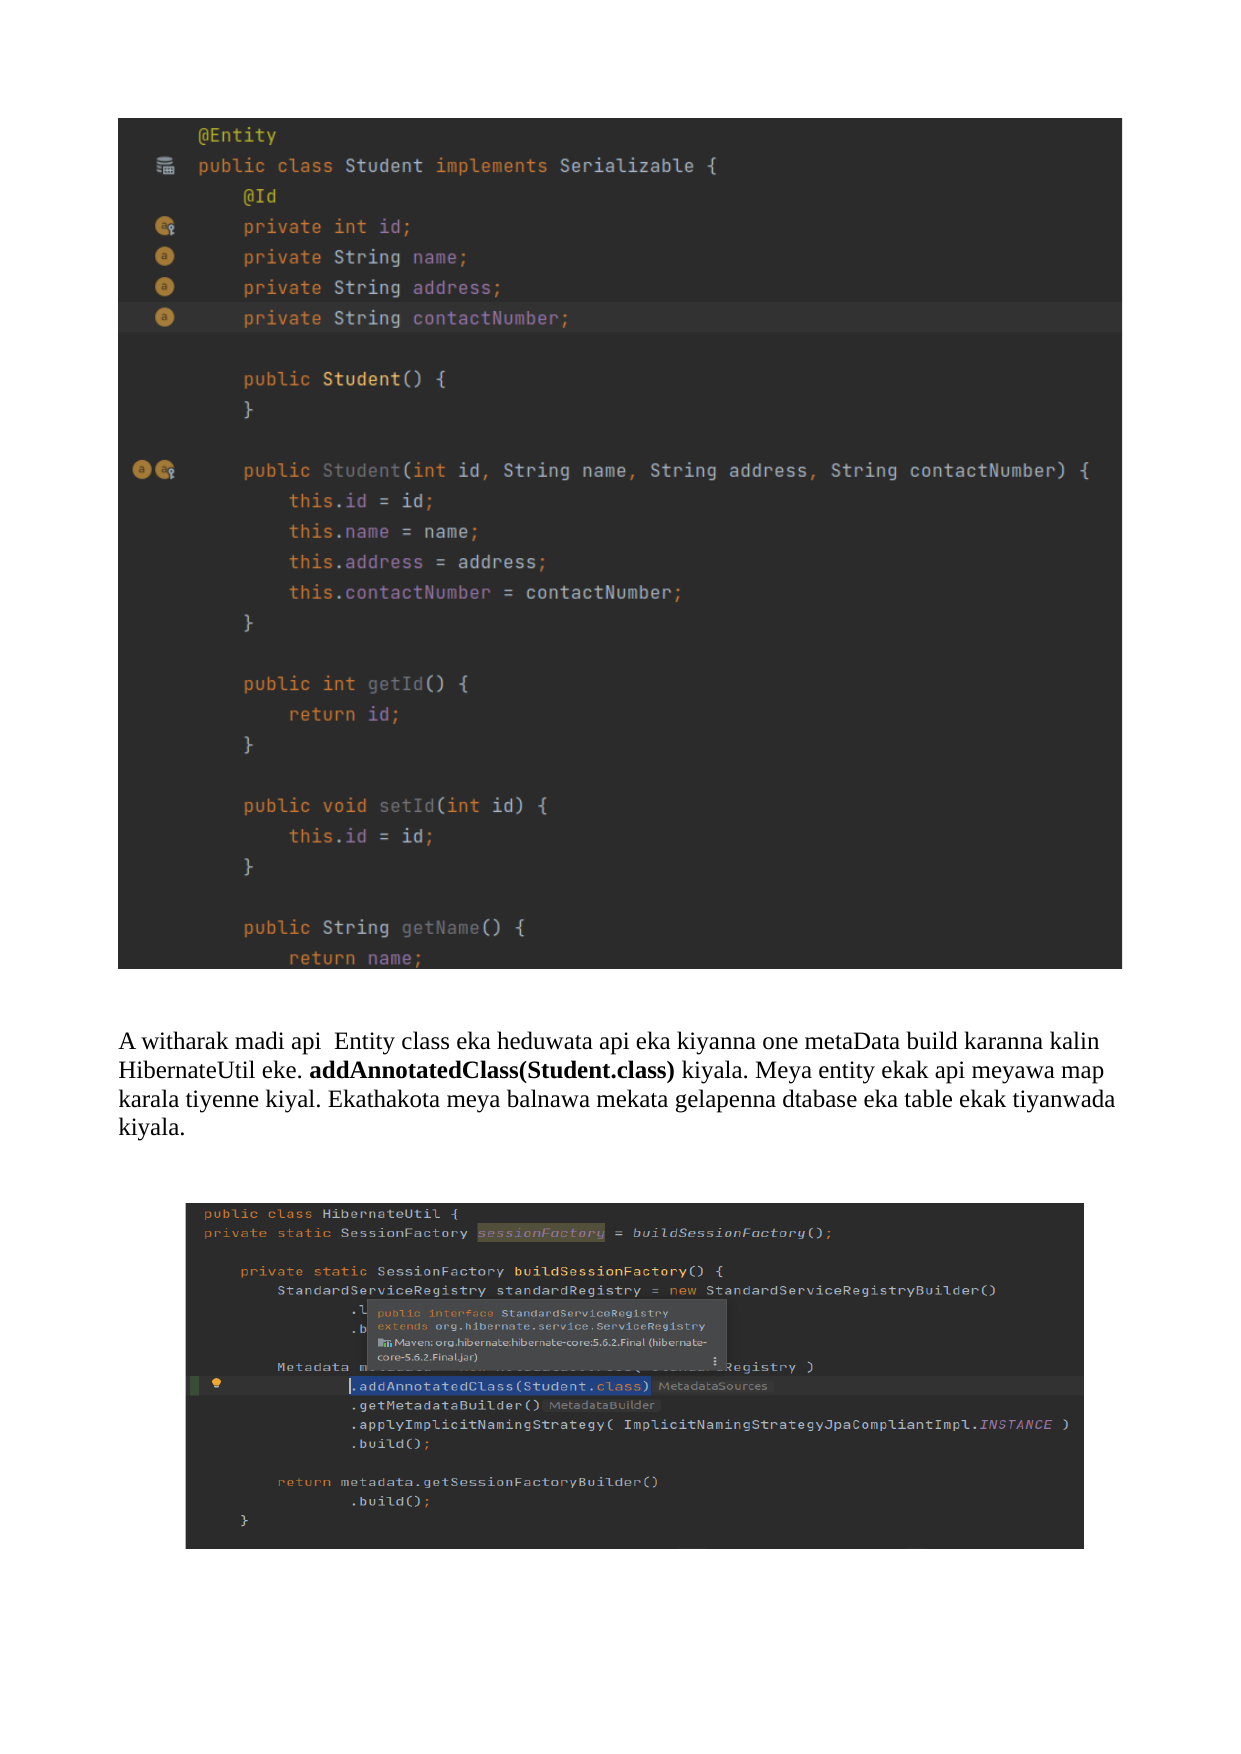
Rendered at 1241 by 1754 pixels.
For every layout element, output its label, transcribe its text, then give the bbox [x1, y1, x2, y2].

picture [118, 118, 1123, 969]
picture [185, 1203, 1084, 1549]
text A witharak madi api Entity class eka heduwata api eka kiyanna one metaData build karanna kalin HibernateUtil eke. addAnnotatedClass(Student.class) kiyala. Meya entity ekak api meyawa map karala tiyenne kiyal. Ekathakota meya balnawa mekata gelapenna dtabase eka table ekak tiyanwada kiyala. [118, 1026, 1122, 1141]
